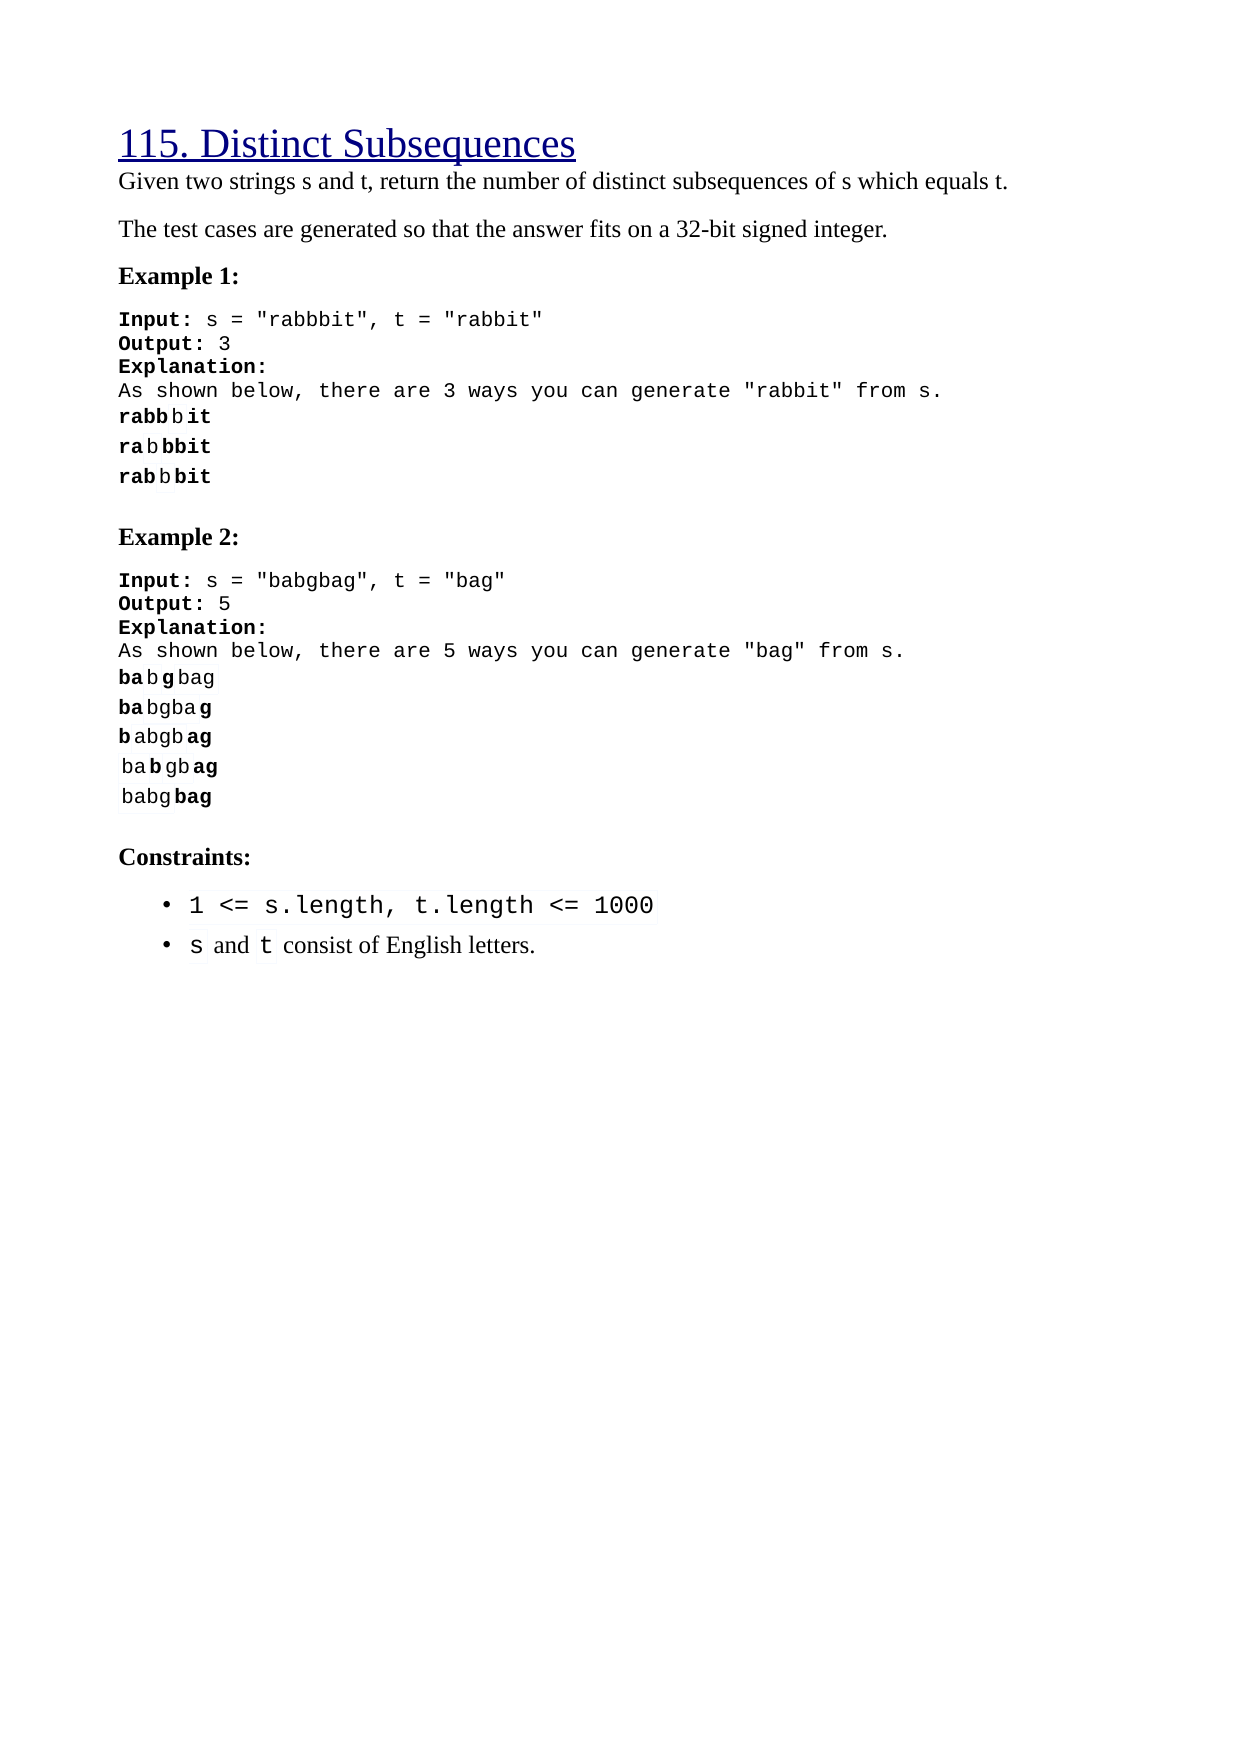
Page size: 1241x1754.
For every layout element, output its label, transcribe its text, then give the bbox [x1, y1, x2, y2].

text ba [119, 754, 149, 783]
text Explanation: [118, 356, 1122, 380]
list s and t consist of English letters. [208, 929, 256, 963]
text As shown below, there are 5 ways you can generate "bag" from s. [118, 641, 1122, 664]
text babgbag [187, 723, 1122, 753]
list s and t consist of English letters. [277, 929, 1122, 963]
text bgba [144, 695, 199, 723]
list s and t consist of English letters. [162, 929, 207, 963]
text ba [118, 694, 143, 723]
text ra [118, 433, 143, 463]
text Input: s = "rabbbit", t = "rabbit" [118, 309, 1122, 332]
text rabbb [118, 403, 186, 433]
text ag [194, 753, 1122, 783]
text bit [175, 463, 1122, 492]
text bag [175, 783, 1122, 813]
text it [187, 403, 1122, 433]
text b [144, 434, 161, 463]
text bag [175, 665, 218, 694]
text As shown below, there are 3 ways you can generate "rabbit" from s. [118, 380, 1122, 403]
text bbit [162, 433, 1122, 463]
text Given two strings s and t, return the number of distinct subsequences of s which equals t. [118, 166, 1122, 195]
text babgbag [118, 723, 143, 753]
text [219, 664, 1122, 694]
text gb [163, 754, 193, 783]
text rab [118, 463, 156, 492]
text babgbag [132, 725, 186, 753]
text Example 1: [118, 261, 1122, 290]
text Constraints: [118, 842, 1122, 871]
text g [200, 694, 1122, 723]
text babg [119, 784, 174, 813]
text Output: 3 [118, 332, 1122, 356]
list [658, 890, 1122, 924]
text Explanation: [118, 617, 1122, 641]
text b [157, 464, 174, 492]
text ba [118, 664, 143, 694]
text Output: 5 [118, 593, 1122, 617]
text b [144, 665, 161, 694]
text Example 2: [118, 522, 1122, 551]
text b [150, 754, 162, 783]
text 115. Distinct Subsequences [118, 118, 1122, 166]
text Input: s = "babgbag", t = "bag" [118, 569, 1122, 593]
text g [162, 664, 174, 694]
list 1 <= s.length, t.length <= 1000 [162, 890, 657, 924]
text The test cases are generated so that the answer fits on a 32-bit signed integer. [118, 214, 1122, 242]
